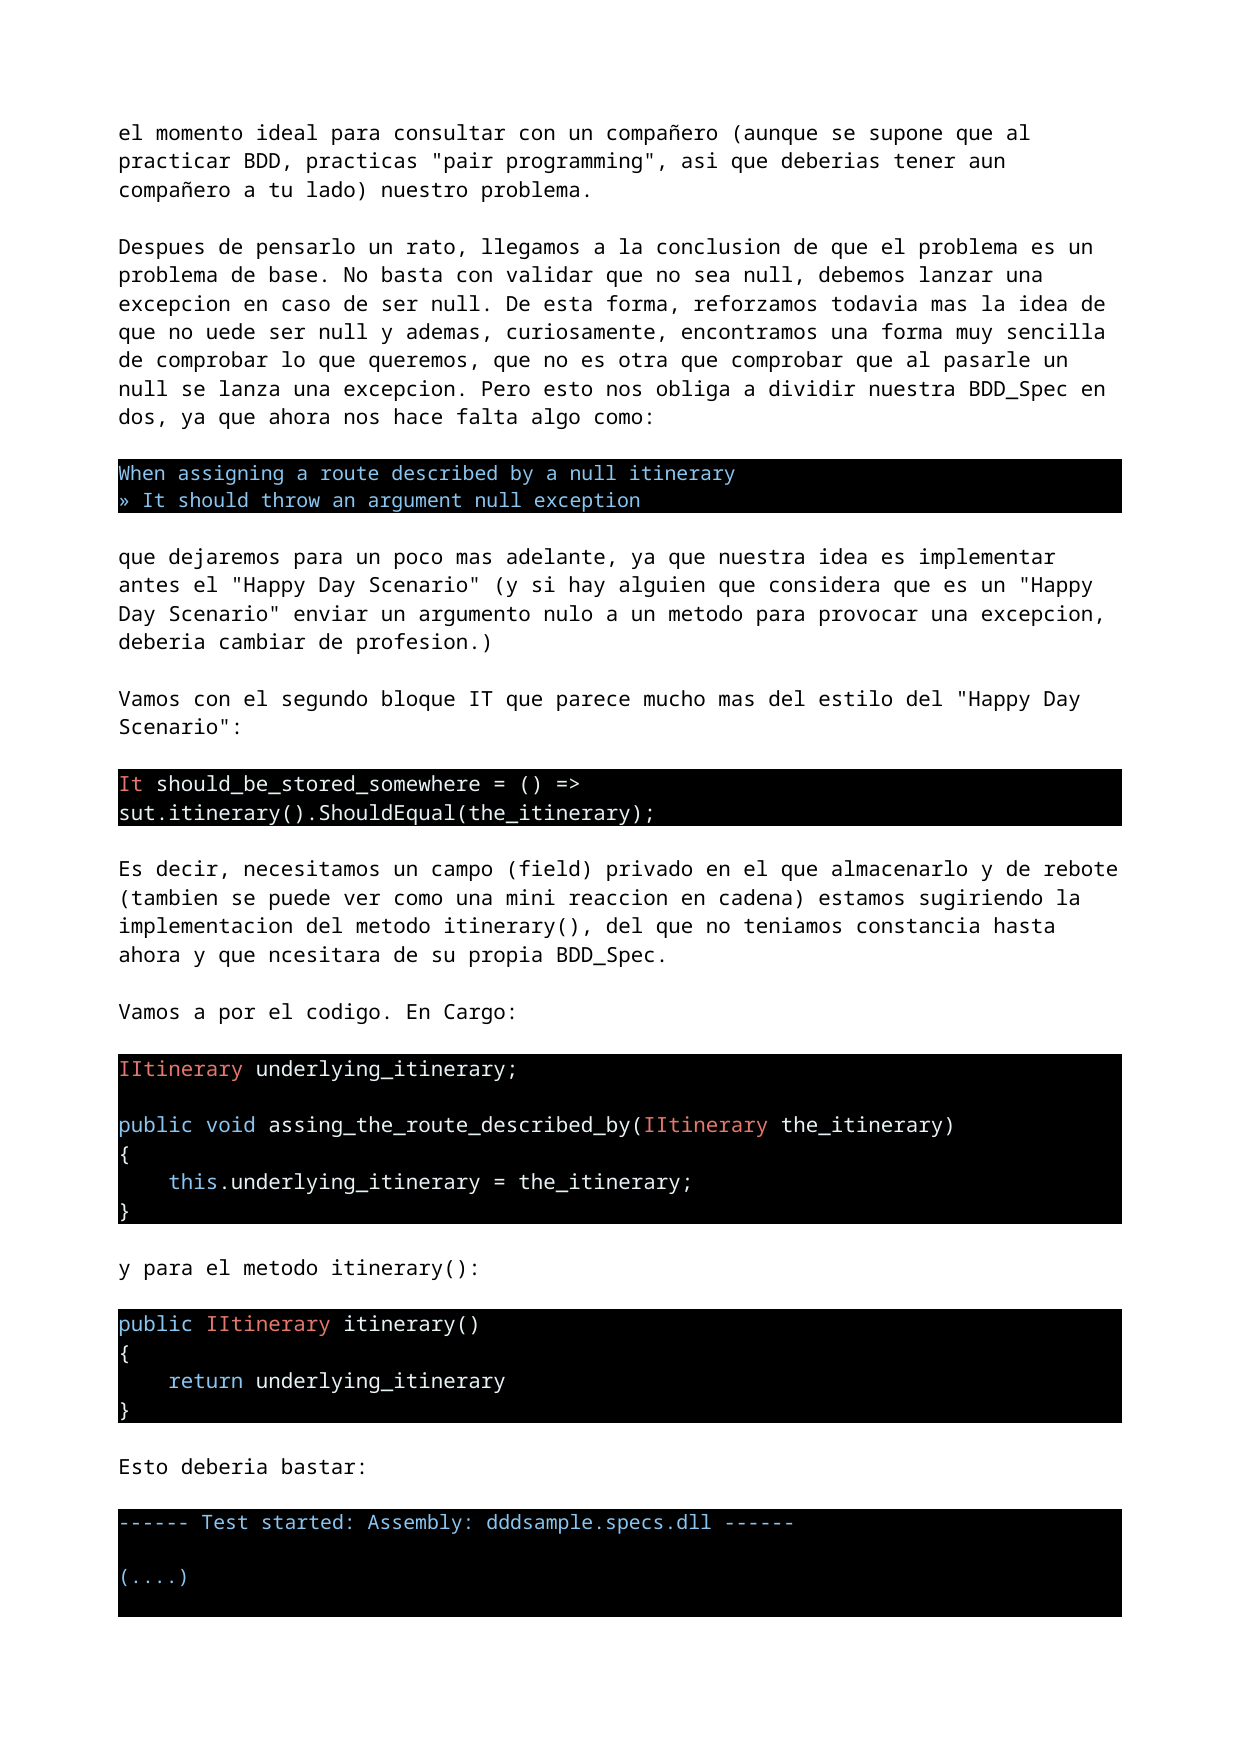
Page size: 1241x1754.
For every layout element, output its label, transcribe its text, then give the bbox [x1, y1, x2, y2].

text It should_be_stored_somewhere = () => sut.itinerary().ShouldEqual(the_itinerary); [118, 769, 1122, 826]
text Despues de pensarlo un rato, llegamos a la conclusion de que el problema es un problema de base. No basta con validar que no sea null, debemos lanzar una excepcion en caso de ser null. De esta forma, reforzamos todavia mas la idea de que no uede ser null y ademas, curiosamente, encontramos una forma muy sencilla de comprobar lo que queremos, que no es otra que comprobar que al pasarle un null se lanza una excepcion. Pero esto nos obliga a dividir nuestra BDD_Spec en dos, ya que ahora nos hace falta algo como: [118, 232, 1122, 431]
text IItinerary underlying_itinerary; [118, 1054, 1122, 1082]
text Esto deberia bastar: [118, 1452, 1122, 1480]
text public void assing_the_route_described_by(IItinerary the_itinerary) [118, 1111, 1122, 1139]
text public IItinerary itinerary() [118, 1309, 1122, 1338]
text { [118, 1139, 1122, 1167]
text Vamos con el segundo bloque IT que parece mucho mas del estilo del "Happy Day Scenario": [118, 684, 1122, 741]
text return underlying_itinerary [118, 1366, 1122, 1395]
text Es decir, necesitamos un campo (field) privado en el que almacenarlo y de rebote (tambien se puede ver como una mini reaccion en cadena) estamos sugiriendo la implementacion del metodo itinerary(), del que no teniamos constancia hasta ahora y que ncesitara de su propia BDD_Spec. [118, 854, 1122, 968]
text el momento ideal para consultar con un compañero (aunque se supone que al practicar BDD, practicas "pair programming", asi que deberias tener aun compañero a tu lado) nuestro problema. [118, 118, 1122, 203]
text (....) [118, 1563, 1122, 1589]
text ------ Test started: Assembly: dddsample.specs.dll ------ [118, 1509, 1122, 1536]
text { [118, 1338, 1122, 1366]
text this.underlying_itinerary = the_itinerary; [118, 1167, 1122, 1196]
text que dejaremos para un poco mas adelante, ya que nuestra idea es implementar antes el "Happy Day Scenario" (y si hay alguien que considera que es un "Happy Day Scenario" enviar un argumento nulo a un metodo para provocar una excepcion, deberia cambiar de profesion.) [118, 542, 1122, 656]
text » It should throw an argument null exception [118, 486, 1122, 513]
text y para el metodo itinerary(): [118, 1253, 1122, 1281]
text Vamos a por el codigo. En Cargo: [118, 997, 1122, 1025]
text } [118, 1196, 1122, 1224]
text } [118, 1395, 1122, 1423]
text When assigning a route described by a null itinerary [118, 459, 1122, 486]
